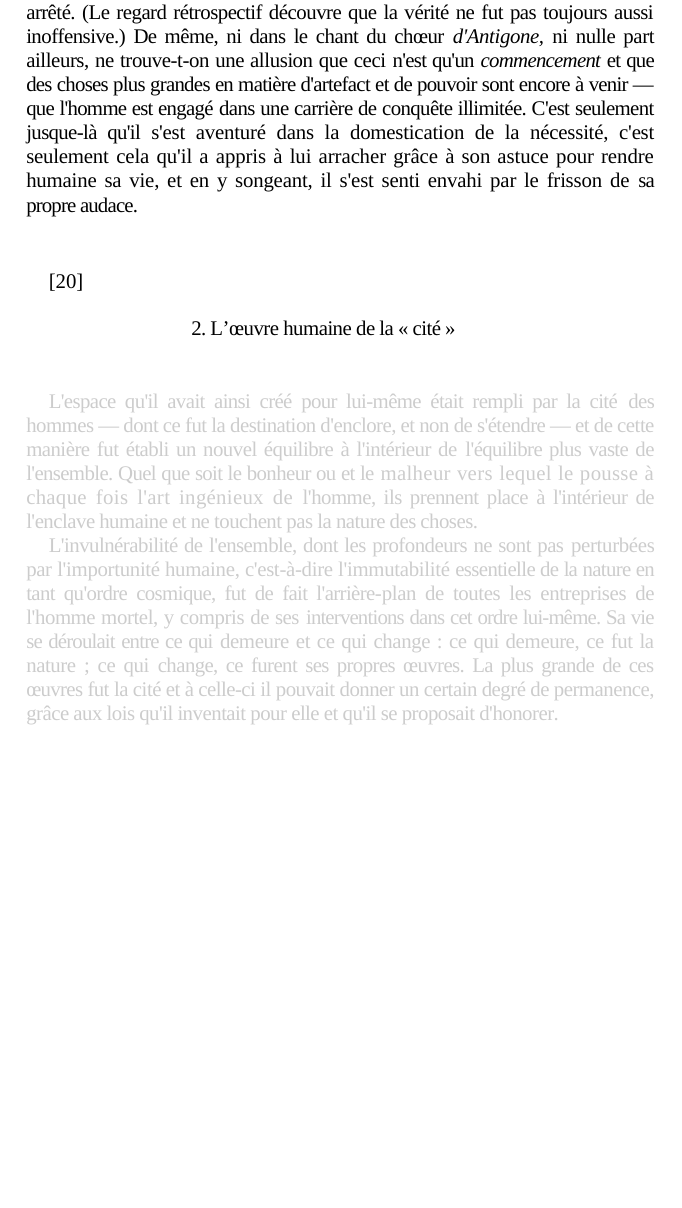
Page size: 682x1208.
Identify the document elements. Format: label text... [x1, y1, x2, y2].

text arrêté. (Le regard rétrospectif découvre que la vérité ne fut pas toujours aussi inoffensive.) De même, ni dans le chant du chœur d'Antigone, ni nulle part ailleurs, ne trouve-t-on une allusion que ceci n'est qu'un commencement et que des choses plus grandes en matière d'artefact et de pouvoir sont encore à venir — que l'homme est engagé dans une carrière de conquête illimitée. C'est seulement jusque-là qu'il s'est aventuré dans la domestication de la nécessité, c'est seulement cela qu'il a appris à lui arracher grâce à son astuce pour rendre humaine sa vie, et en y songeant, il s'est senti envahi par le frisson de sa propre audace. [26, 0, 655, 217]
text L'invulnérabilité de l'ensemble, dont les profondeurs ne sont pas perturbées par l'importunité humaine, c'est-à-dire l'immutabilité essentielle de la nature en tant qu'ordre cosmique, fut de fait l'arrière-plan de toutes les entreprises de l'homme mortel, y compris de ses interventions dans cet ordre lui-même. Sa vie se déroulait entre ce qui demeure et ce qui change : ce qui demeure, ce fut la nature ; ce qui change, ce furent ses propres œuvres. La plus grande de ces œuvres fut la cité et à celle-ci il pouvait donner un certain degré de permanence, grâce aux lois qu'il inventait pour elle et qu'il se proposait d'honorer. [26, 533, 655, 725]
text L'espace qu'il avait ainsi créé pour lui-même était rempli par la cité des hommes — dont ce fut la destination d'enclore, et non de s'étendre — et de cette manière fut établi un nouvel équilibre à l'intérieur de l'équilibre plus vaste de l'ensemble. Quel que soit le bonheur ou et le malheur vers lequel le pousse à chaque fois l'art ingénieux de l'homme, ils prennent place à l'intérieur de l'enclave humaine et ne touchent pas la nature des choses. [26, 388, 655, 533]
text [20] [48, 269, 662, 293]
text 2. L’œuvre humaine de la « cité » [191, 319, 662, 340]
